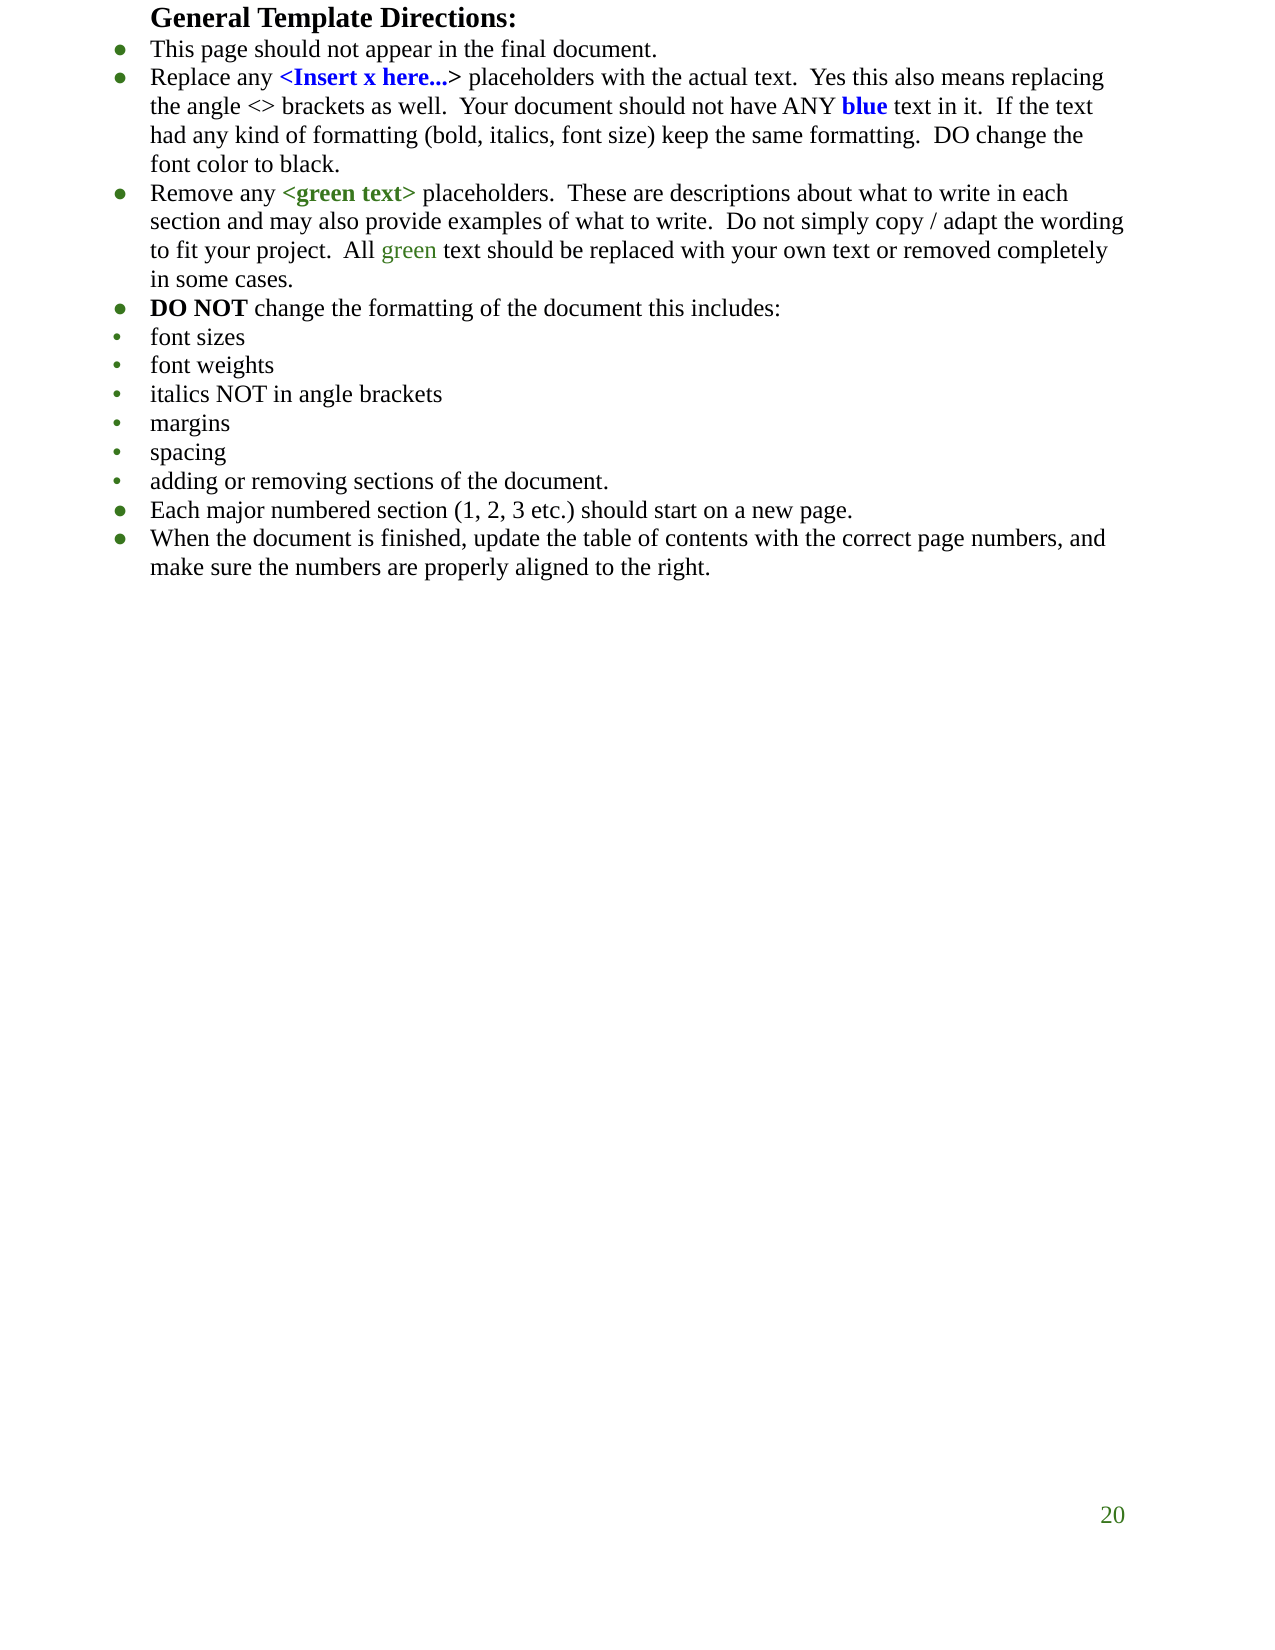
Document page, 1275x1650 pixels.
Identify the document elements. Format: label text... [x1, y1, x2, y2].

list Replace any <Insert x here...> placeholders with the actual text. Yes this also means replacing the angle <> brackets as well. Your document should not have ANY blue text in it. If the text had any kind of formatting (bold, italics, font size) keep the same formatting. DO change the font color to black. [112, 62, 1125, 177]
list Remove any <green text> placeholders. These are descriptions about what to write in each section and may also provide examples of what to write. Do not simply copy / adapt the wording to fit your project. All green text should be replaced with your own text or removed completely in some cases. [112, 177, 1125, 293]
list font sizes [112, 321, 1125, 350]
list When the document is finished, update the table of contents with the correct page numbers, and make sure the numbers are properly aligned to the right. [112, 523, 1125, 581]
list font weights [112, 350, 1125, 379]
list Each major numbered section (1, 2, 3 etc.) should start on a new page. [112, 494, 1125, 523]
list spacing [112, 437, 1125, 466]
text General Template Directions: [150, 0, 1125, 33]
list margins [112, 408, 1125, 437]
list This page should not appear in the final document. [112, 33, 1125, 62]
list adding or removing sections of the document. [112, 466, 1125, 494]
list DO NOT change the formatting of the document this includes: [112, 293, 1125, 321]
list italics NOT in angle brackets [112, 379, 1125, 408]
